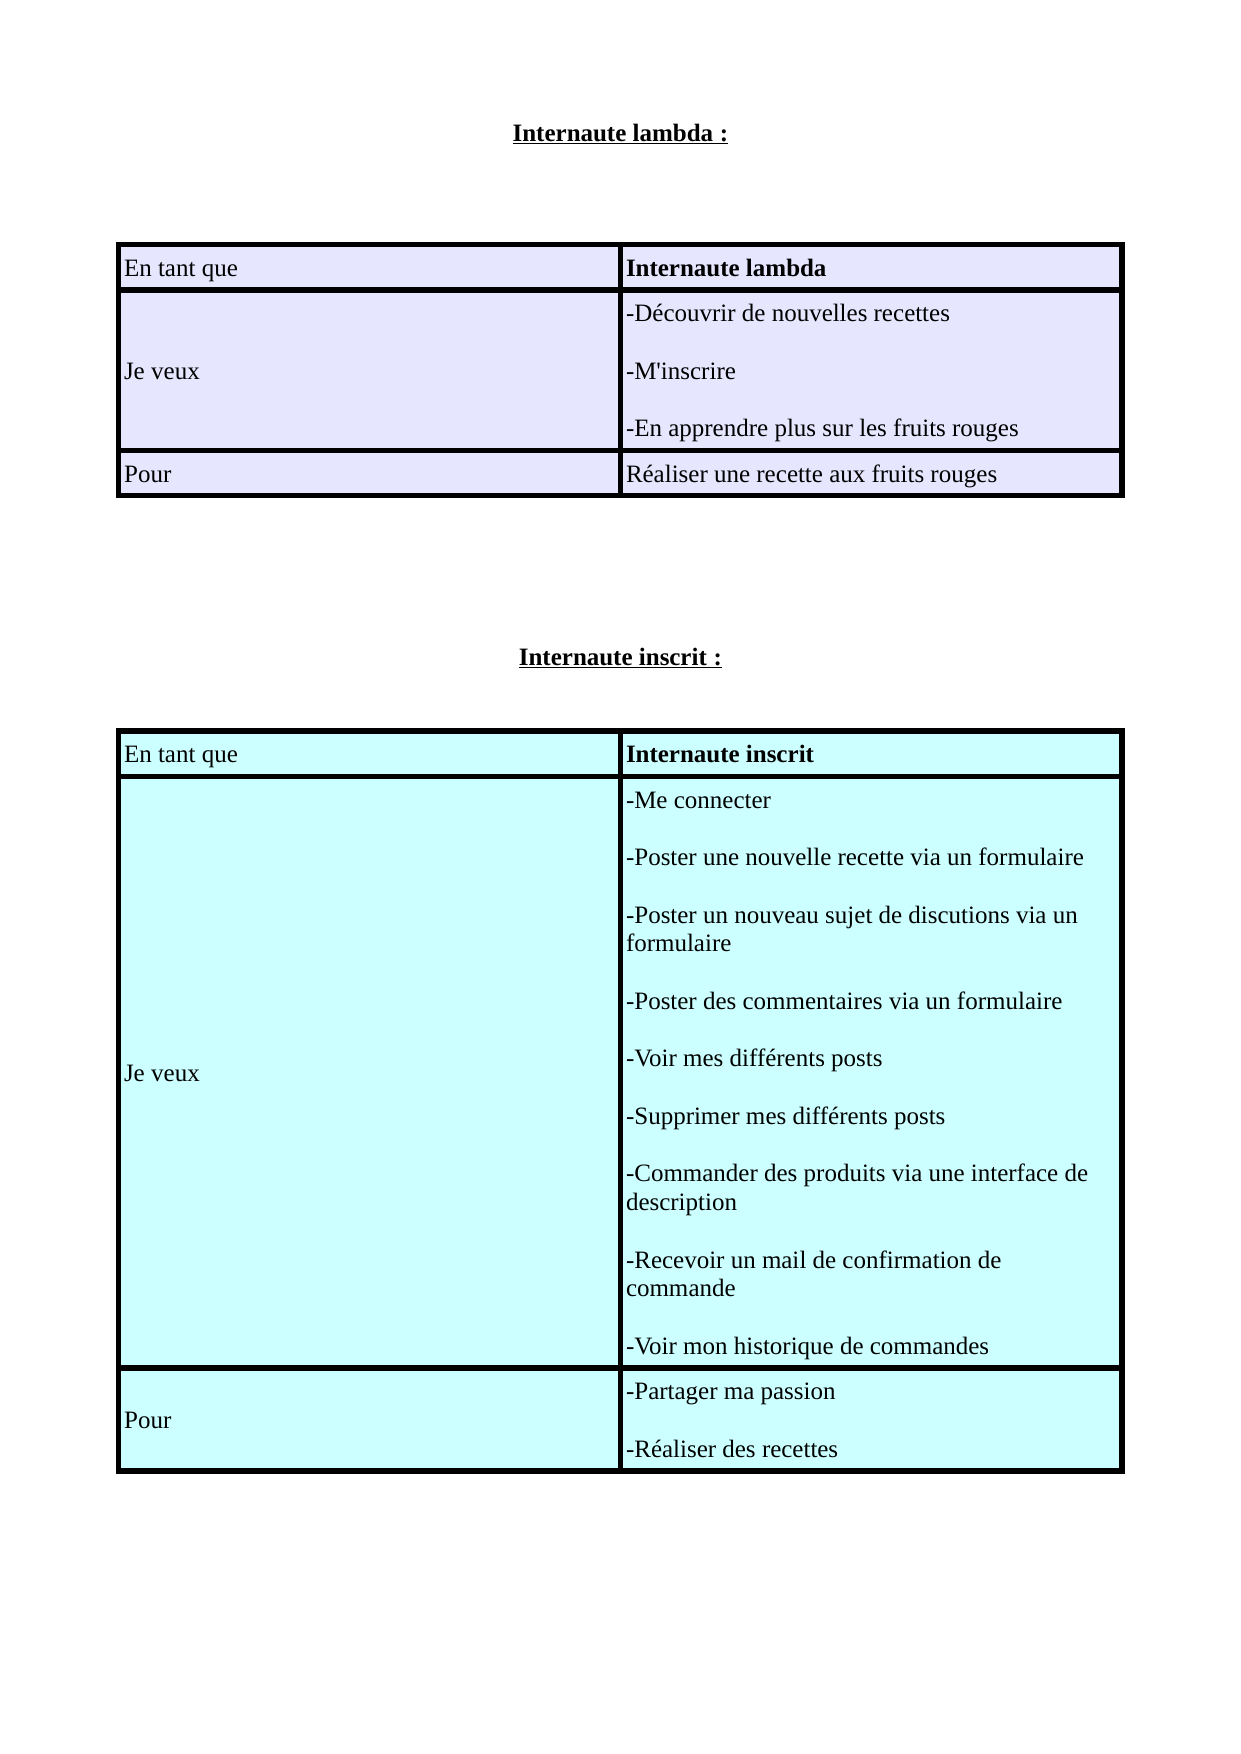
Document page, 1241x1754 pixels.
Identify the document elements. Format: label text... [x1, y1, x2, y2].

table_header En tant que [121, 247, 618, 287]
table_cell Je veux [121, 293, 618, 448]
table_cell Je veux [121, 779, 618, 1365]
table_header Internaute inscrit [623, 734, 1119, 774]
table_header En tant que [121, 734, 618, 774]
table_cell -Partager ma passion -Réaliser des recettes [623, 1371, 1119, 1468]
table_cell Pour [121, 1371, 618, 1468]
text Internaute inscrit : [118, 642, 1122, 671]
table_cell -Découvrir de nouvelles recettes -M'inscrire -En apprendre plus sur les fruits rouges [623, 293, 1119, 448]
table_cell Réaliser une recette aux fruits rouges [623, 453, 1119, 493]
table_cell -Me connecter -Poster une nouvelle recette via un formulaire -Poster un nouveau sujet de discutions via un formulaire -Poster des commentaires via un formulaire -Voir mes différents posts -Supprimer mes différents posts -Commander des produits via une interface de description -Recevoir un mail de confirmation de commande -Voir mon historique de commandes [623, 779, 1119, 1365]
text Internaute lambda : [118, 118, 1122, 147]
table_cell Pour [121, 453, 618, 493]
table_header Internaute lambda [623, 247, 1119, 287]
